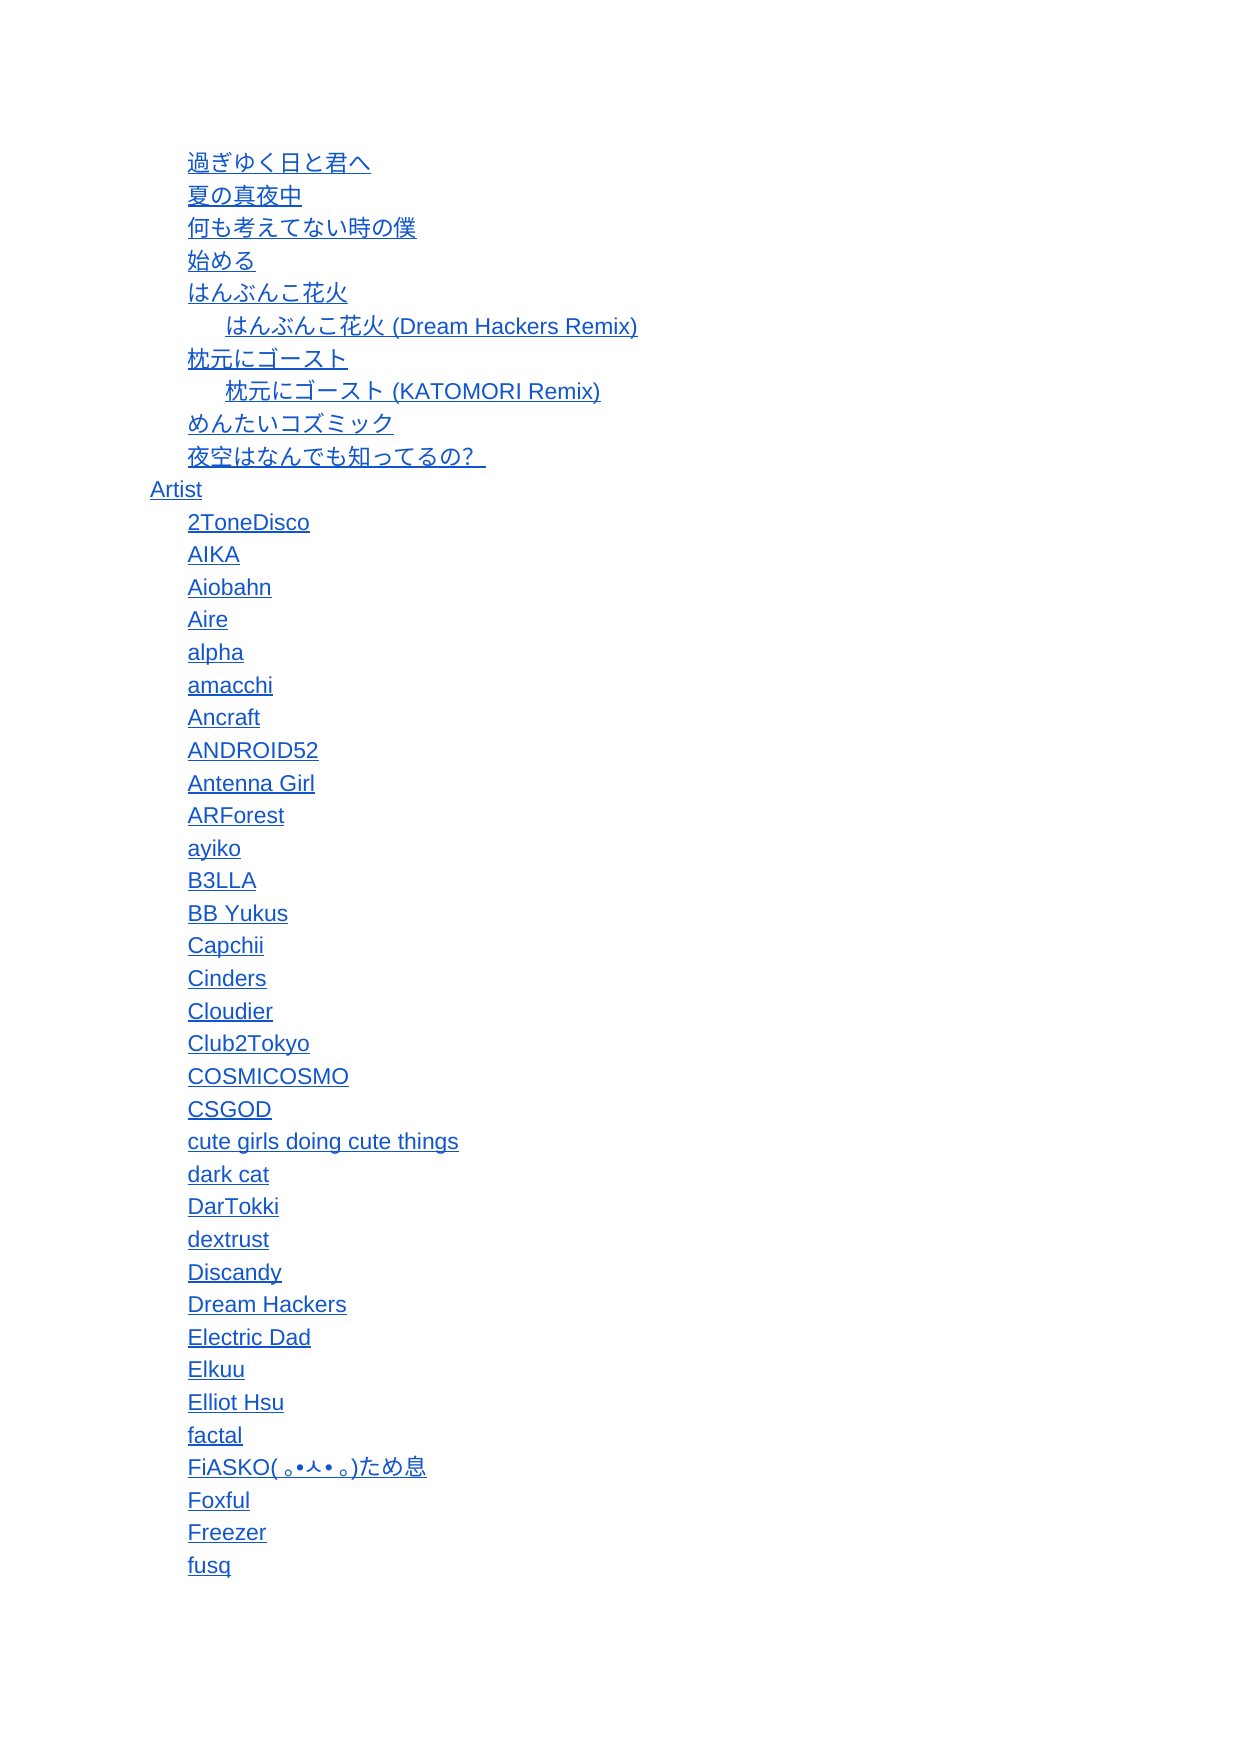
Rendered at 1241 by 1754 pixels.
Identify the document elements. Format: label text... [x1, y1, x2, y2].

text 何も考えてない時の僕 [187, 215, 1090, 242]
text Foxful [187, 1487, 1090, 1513]
text Aiobahn [187, 574, 1090, 600]
text Freezer [187, 1519, 1090, 1546]
text CSGOD [187, 1096, 1090, 1122]
text Aire [187, 606, 1090, 633]
text はんぶんこ花火 (Dream Hackers Remix) [225, 313, 1090, 339]
text cute girls doing cute things [187, 1128, 1090, 1154]
text Dream Hackers [187, 1291, 1090, 1317]
text factal [187, 1422, 1090, 1448]
text 夜空はなんでも知ってるの？ [187, 443, 1090, 470]
text 枕元にゴースト (KATOMORI Remix) [225, 378, 1090, 404]
text 始める [187, 248, 1090, 274]
text B3LLA [187, 867, 1090, 894]
text fusq [187, 1552, 1090, 1578]
text Discandy [187, 1258, 1090, 1285]
text Club2Tokyo [187, 1030, 1090, 1057]
text Cloudier [187, 998, 1090, 1024]
text dextrust [187, 1226, 1090, 1252]
text ayiko [187, 835, 1090, 861]
text AIKA [187, 541, 1090, 568]
text Elliot Hsu [187, 1389, 1090, 1415]
text 過ぎゆく日と君へ [187, 150, 1090, 176]
text BB Yukus [187, 900, 1090, 926]
text DarTokki [187, 1193, 1090, 1220]
text Elkuu [187, 1356, 1090, 1383]
text FiASKO( ｡•ㅅ• ｡)ため息 [187, 1454, 1090, 1481]
text dark cat [187, 1161, 1090, 1187]
text 夏の真夜中 [187, 183, 1090, 209]
text ANDROID52 [187, 737, 1090, 763]
text めんたいコズミック [187, 411, 1090, 437]
text 枕元にゴースト [187, 346, 1090, 372]
text Ancraft [187, 704, 1090, 731]
text Capchii [187, 932, 1090, 959]
text COSMICOSMO [187, 1063, 1090, 1089]
text Antenna Girl [187, 769, 1090, 796]
text はんぶんこ花火 [187, 280, 1090, 307]
text Artist [150, 476, 1090, 502]
text Electric Dad [187, 1324, 1090, 1350]
text ARForest [187, 802, 1090, 828]
text Cinders [187, 965, 1090, 991]
text amacchi [187, 672, 1090, 698]
text 2ToneDisco [187, 509, 1090, 535]
text alpha [187, 639, 1090, 665]
